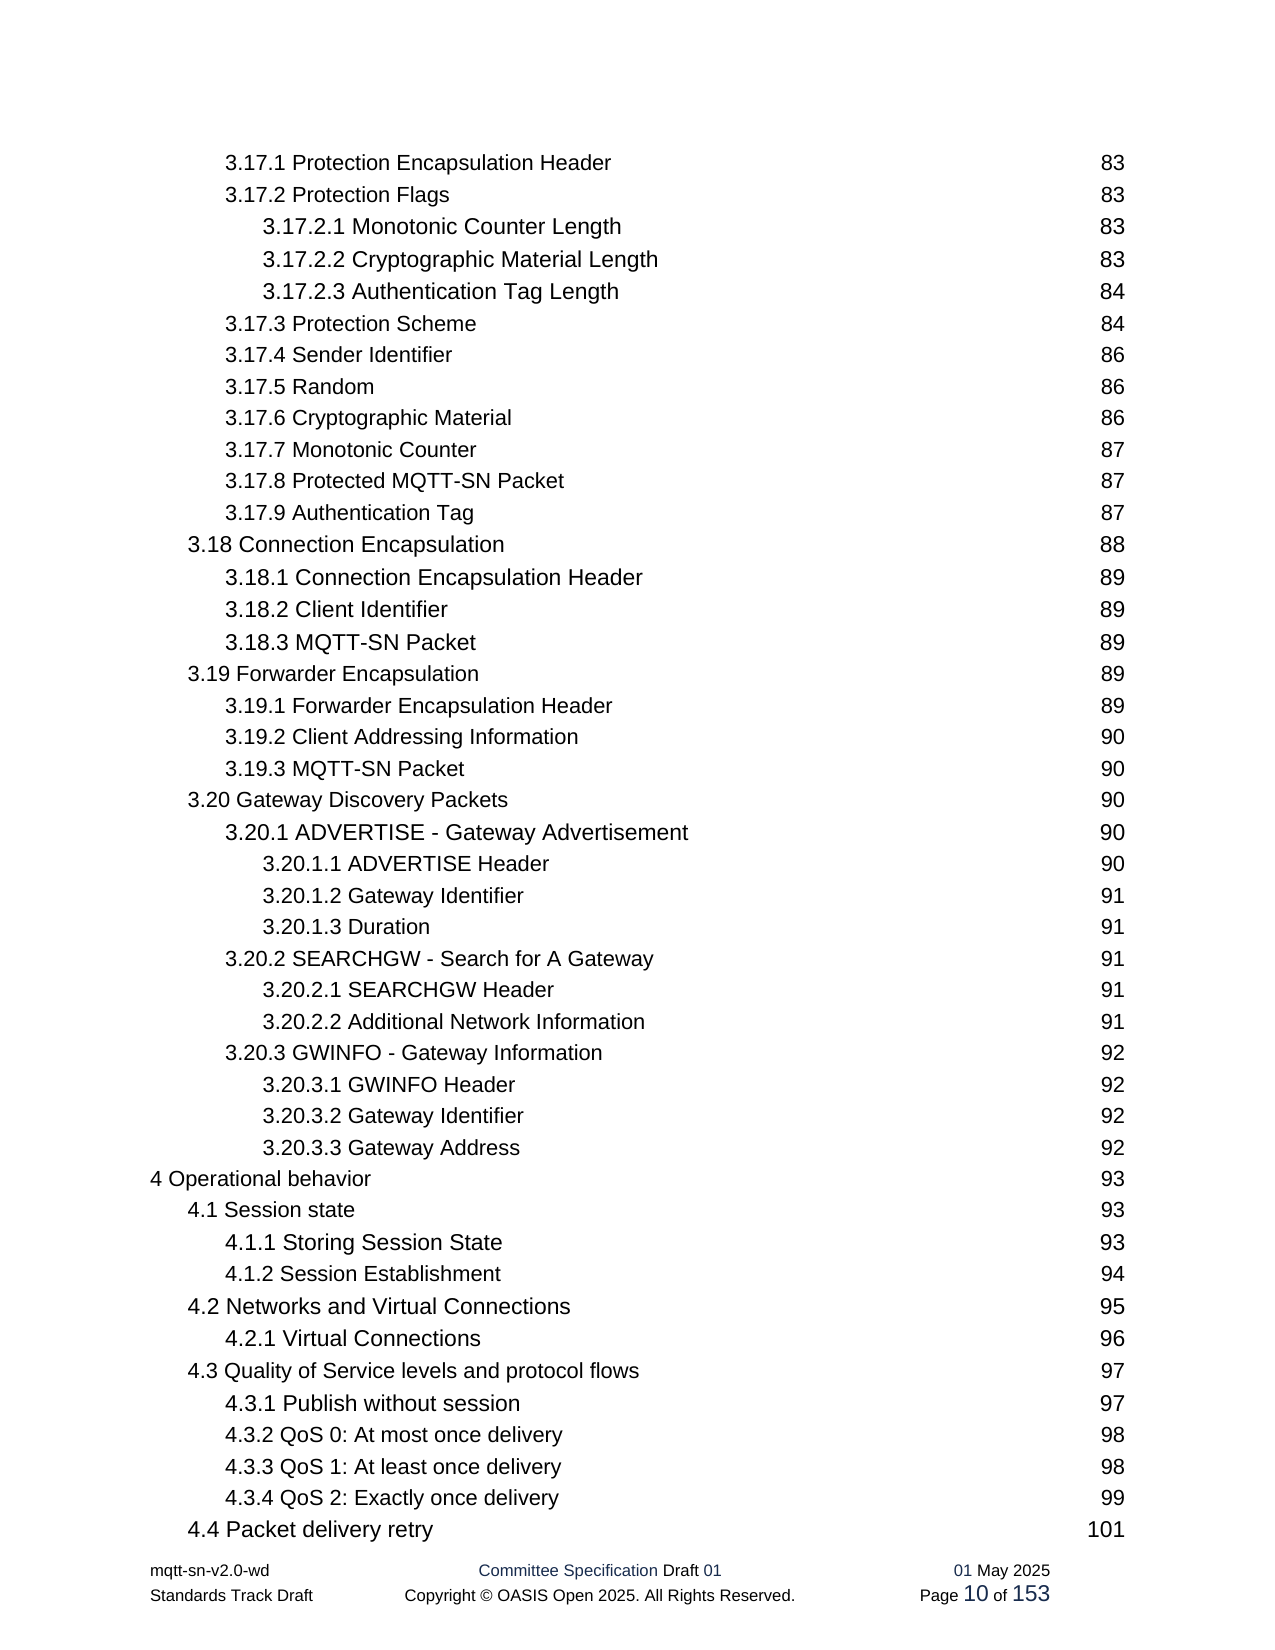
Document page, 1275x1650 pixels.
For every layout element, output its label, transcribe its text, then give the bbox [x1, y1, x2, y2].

text 4.3.1 Publish without session 97 [225, 1389, 1125, 1416]
text 3.17.6 Cryptographic Material 86 [225, 405, 1125, 430]
text 3.19.1 Forwarder Encapsulation Header 89 [225, 693, 1125, 718]
text 4.1.1 Storing Session State 93 [225, 1229, 1125, 1255]
text 3.20.1.3 Duration 91 [262, 914, 1125, 939]
text 4.2.1 Virtual Connections 96 [225, 1325, 1125, 1352]
text 4.3 Quality of Service levels and protocol flows 97 [187, 1358, 1125, 1383]
text 3.20.3 GWINFO - Gateway Information 92 [225, 1040, 1125, 1065]
text 3.18 Connection Encapsulation 88 [187, 531, 1125, 557]
text 3.19 Forwarder Encapsulation 89 [187, 661, 1125, 687]
text 3.17.9 Authentication Tag 87 [225, 499, 1125, 525]
text 3.18.2 Client Identifier 89 [225, 596, 1125, 622]
text 4 Operational behavior 93 [150, 1166, 1125, 1191]
text 4.1 Session state 93 [187, 1197, 1125, 1222]
text 3.20.1.2 Gateway Identifier 91 [262, 883, 1125, 908]
text 3.18.3 MQTT-SN Packet 89 [225, 629, 1125, 655]
text 3.20.2.2 Additional Network Information 91 [262, 1008, 1125, 1034]
text 3.17.4 Sender Identifier 86 [225, 342, 1125, 367]
text 4.3.3 QoS 1: At least once delivery 98 [225, 1453, 1125, 1479]
text 3.19.2 Client Addressing Information 90 [225, 724, 1125, 749]
text 3.18.1 Connection Encapsulation Header 89 [225, 563, 1125, 590]
text 3.20.2 SEARCHGW - Search for A Gateway 91 [225, 946, 1125, 971]
text 3.20.2.1 SEARCHGW Header 91 [262, 977, 1125, 1002]
text 3.17.5 Random 86 [225, 374, 1125, 399]
text 3.20 Gateway Discovery Packets 90 [187, 787, 1125, 812]
text 3.20.3.1 GWINFO Header 92 [262, 1071, 1125, 1097]
text 4.3.4 QoS 2: Exactly once delivery 99 [225, 1485, 1125, 1510]
text 3.19.3 MQTT-SN Packet 90 [225, 756, 1125, 781]
text 4.4 Packet delivery retry 101 [187, 1516, 1125, 1543]
text 3.17.8 Protected MQTT-SN Packet 87 [225, 468, 1125, 493]
text 3.17.1 Protection Encapsulation Header 83 [225, 150, 1125, 175]
text 3.17.7 Monotonic Counter 87 [225, 437, 1125, 462]
text 3.17.2 Protection Flags 83 [225, 181, 1125, 207]
text 4.3.2 QoS 0: At most once delivery 98 [225, 1422, 1125, 1447]
text 3.20.1.1 ADVERTISE Header 90 [262, 851, 1125, 876]
text 4.2 Networks and Virtual Connections 95 [187, 1293, 1125, 1319]
text 3.17.2.1 Monotonic Counter Length 83 [262, 213, 1125, 239]
text 3.17.2.3 Authentication Tag Length 84 [262, 278, 1125, 304]
text 4.1.2 Session Establishment 94 [225, 1261, 1125, 1287]
text 3.17.2.2 Cryptographic Material Length 83 [262, 246, 1125, 272]
text 3.20.3.3 Gateway Address 92 [262, 1134, 1125, 1159]
text 3.20.3.2 Gateway Identifier 92 [262, 1103, 1125, 1128]
text 3.20.1 ADVERTISE - Gateway Advertisement 90 [225, 819, 1125, 845]
text 3.17.3 Protection Scheme 84 [225, 311, 1125, 336]
